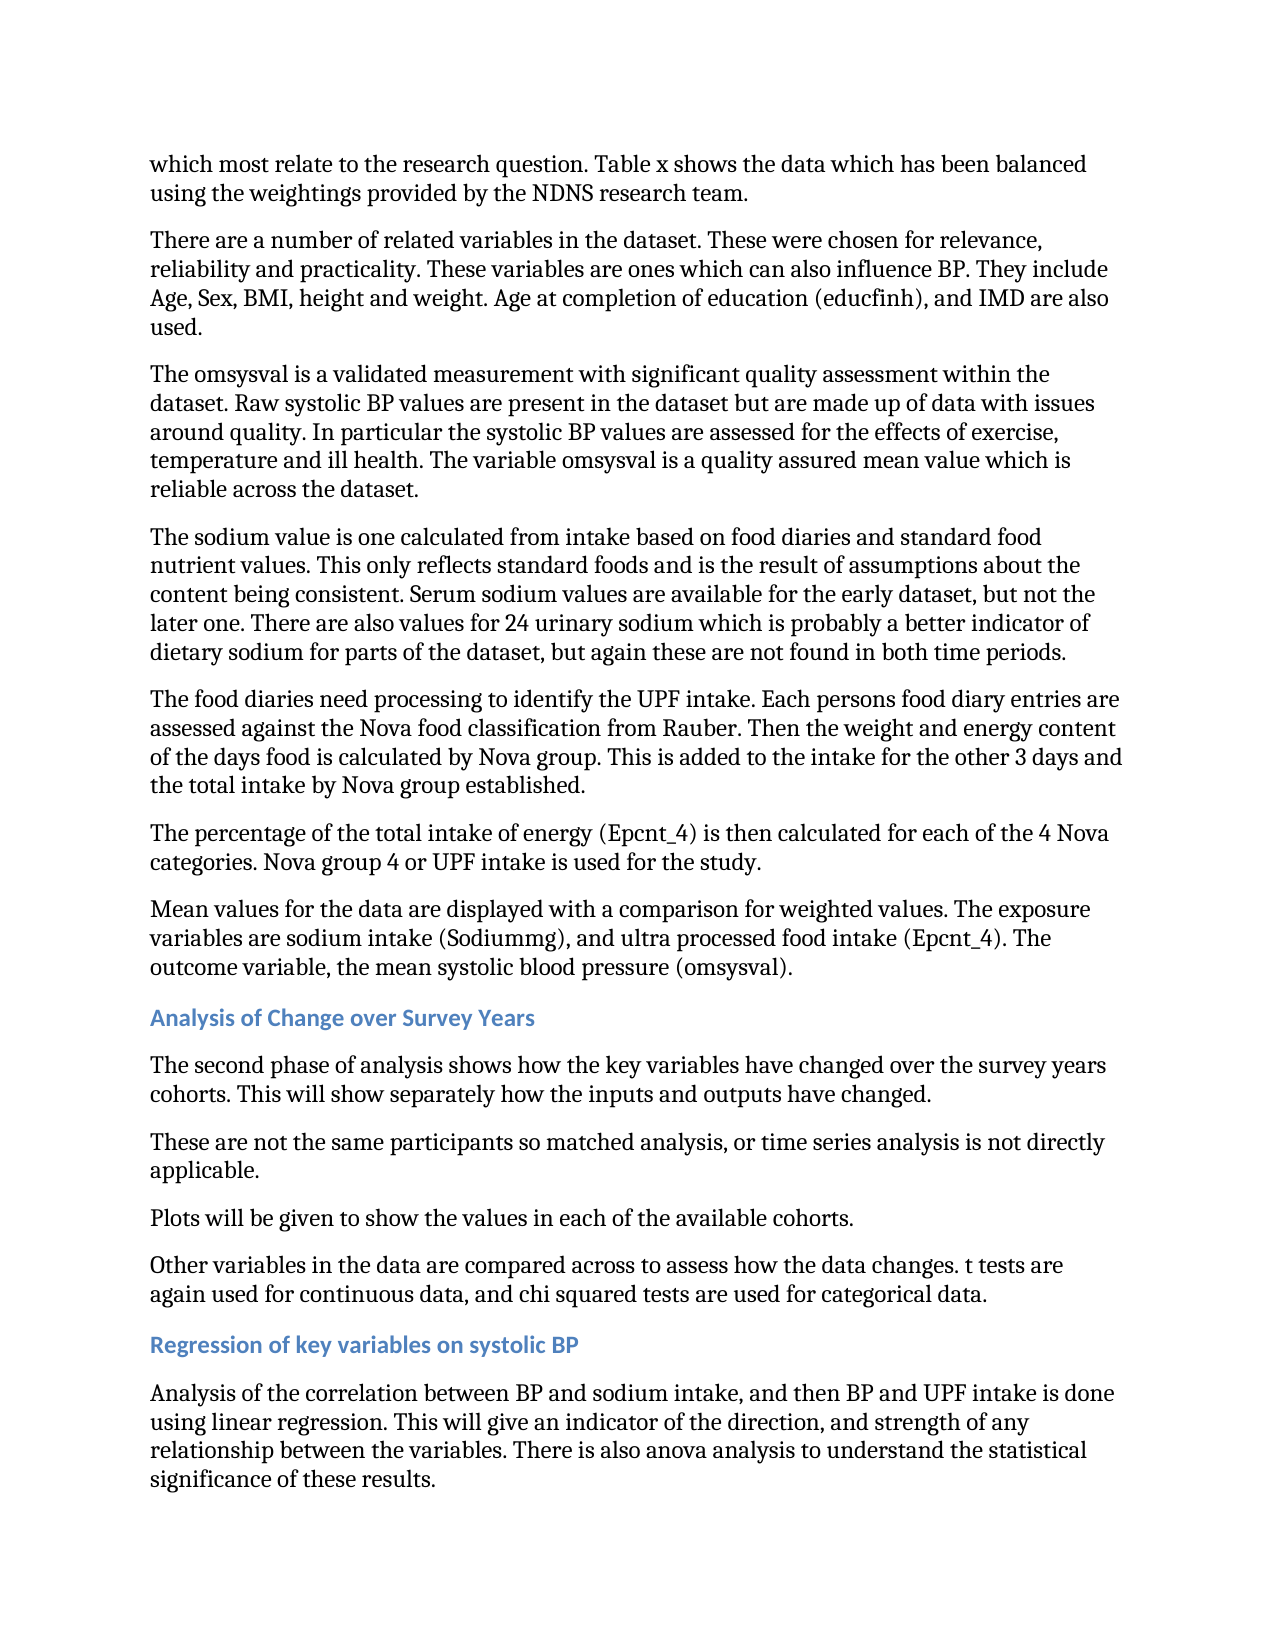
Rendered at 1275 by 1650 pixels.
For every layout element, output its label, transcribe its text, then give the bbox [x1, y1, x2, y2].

text Other variables in the data are compared across to assess how the data changes. t tests are again used for continuous data, and chi squared tests are used for categorical data. [150, 1251, 1125, 1309]
subtitle Regression of key variables on systolic BP [150, 1330, 1125, 1360]
text The omsysval is a validated measurement with significant quality assessment within the dataset. Raw systolic BP values are present in the dataset but are made up of data with issues around quality. In particular the systolic BP values are assessed for the effects of exercise, temperature and ill health. The variable omsysval is a quality assured mean value which is reliable across the dataset. [150, 360, 1125, 504]
subtitle Analysis of Change over Survey Years [150, 1002, 1125, 1033]
text There are a number of related variables in the dataset. These were chosen for relevance, reliability and practicality. These variables are ones which can also influence BP. They include Age, Sex, BMI, height and weight. Age at completion of education (educfinh), and IMD are also used. [150, 226, 1125, 341]
text These are not the same participants so matched analysis, or time series analysis is not directly applicable. [150, 1128, 1125, 1185]
text Mean values for the data are displayed with a comparison for weighted values. The exposure variables are sodium intake (Sodiummg), and ultra processed food intake (Epcnt_4). The outcome variable, the mean systolic blood pressure (omsysval). [150, 895, 1125, 981]
text which most relate to the research question. Table x shows the data which has been balanced using the weightings provided by the NDNS research team. [150, 150, 1125, 207]
text The second phase of analysis shows how the key variables have changed over the survey years cohorts. This will show separately how the inputs and outputs have changed. [150, 1051, 1125, 1109]
text The sodium value is one calculated from intake based on food diaries and standard food nutrient values. This only reflects standard foods and is the result of assumptions about the content being consistent. Serum sodium values are available for the early dataset, but not the later one. There are also values for 24 urinary sodium which is probably a better indicator of dietary sodium for parts of the dataset, but again these are not found in both time periods. [150, 522, 1125, 666]
text The percentage of the total intake of energy (Epcnt_4) is then calculated for each of the 4 Nova categories. Nova group 4 or UPF intake is used for the study. [150, 819, 1125, 876]
text Analysis of the correlation between BP and sodium intake, and then BP and UPF intake is done using linear regression. This will give an indicator of the direction, and strength of any relationship between the variables. There is also anova analysis to understand the statistical significance of these results. [150, 1379, 1125, 1494]
text Plots will be given to show the values in each of the available cohorts. [150, 1204, 1125, 1233]
text The food diaries need processing to identify the UPF intake. Each persons food diary entries are assessed against the Nova food classification from Rauber. Then the weight and energy content of the days food is calculated by Nova group. This is added to the intake for the other 3 days and the total intake by Nova group established. [150, 685, 1125, 800]
